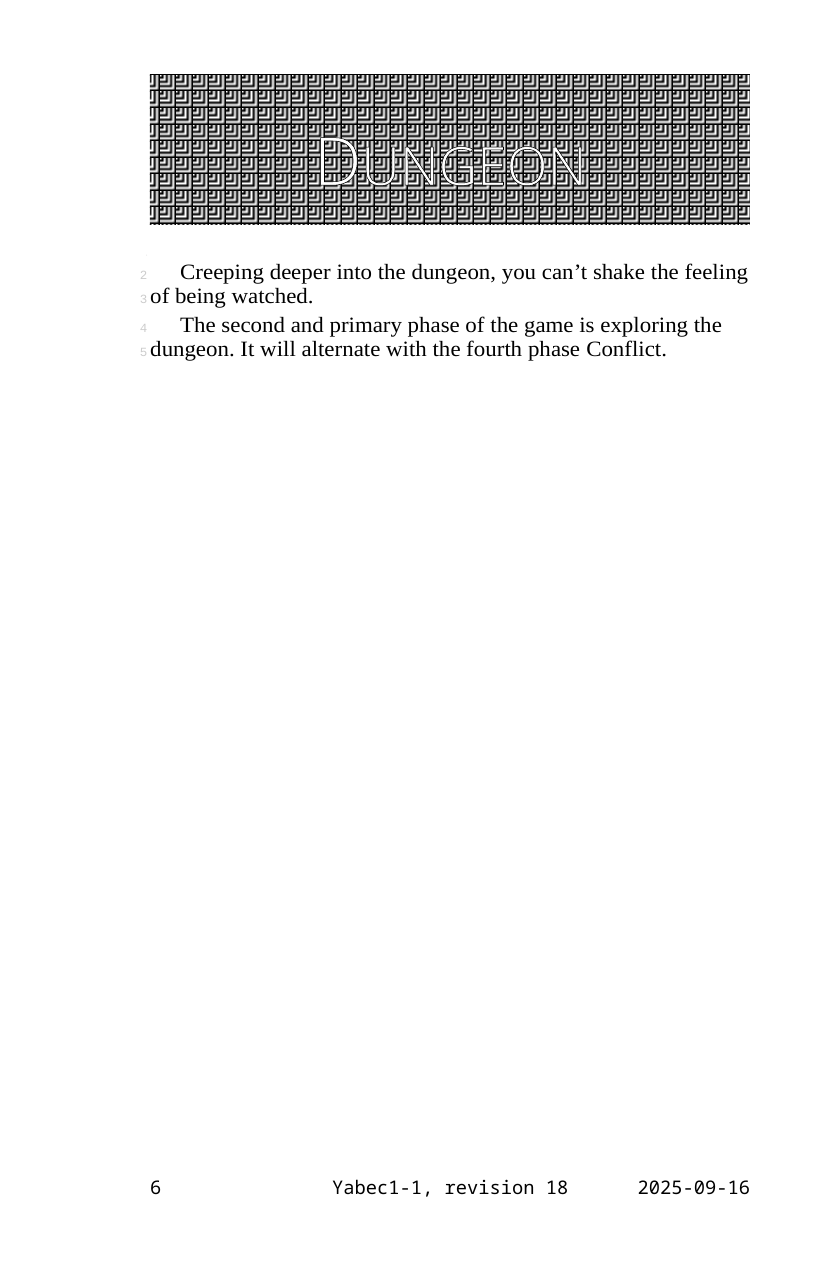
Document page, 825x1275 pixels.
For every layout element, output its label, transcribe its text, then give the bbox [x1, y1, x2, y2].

text Creeping deeper into the dungeon, you can’t shake the feeling of being watched. [150, 260, 750, 308]
picture [149, 74, 750, 225]
text The second and primary phase of the game is exploring the dungeon. It will alternate with the fourth phase Conflict. [150, 314, 750, 361]
